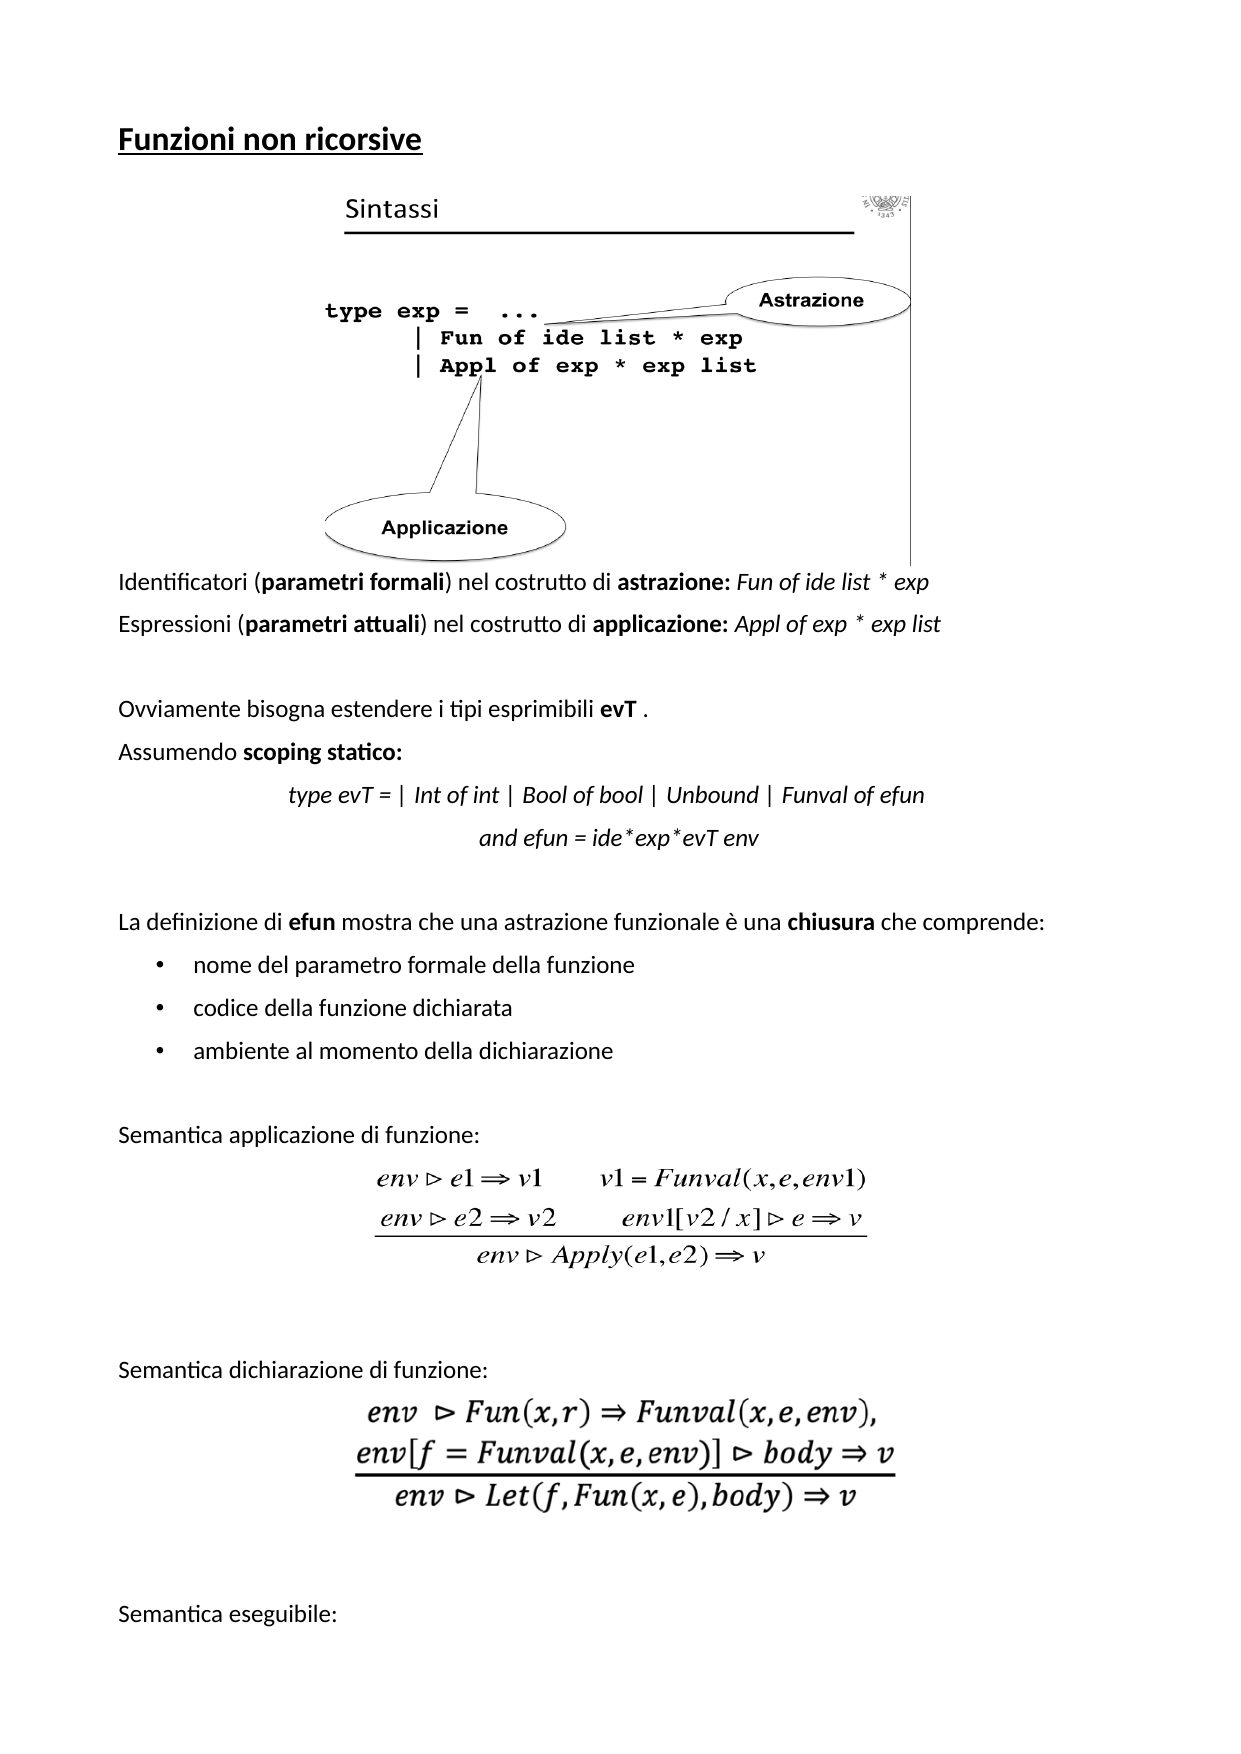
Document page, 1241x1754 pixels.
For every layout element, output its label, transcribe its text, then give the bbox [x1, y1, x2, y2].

text Semantica eseguibile: [118, 1598, 1122, 1628]
text La definizione di efun mostra che una astrazione funzionale è una chiusura che comprende: [118, 906, 1122, 937]
text Identificatori (parametri formali) nel costrutto di astrazione: Fun of ide list * exp [118, 172, 1122, 596]
subtitle Funzioni non ricorsive [118, 118, 1122, 159]
picture [325, 196, 915, 566]
text Espressioni (parametri attuali) nel costrutto di applicazione: Appl of exp * exp list [118, 609, 1122, 639]
list codice della funzione dichiarata [156, 992, 1122, 1023]
text Ovviamente bisogna estendere i tipi esprimibili evT . [118, 693, 1122, 723]
text Semantica dichiarazione di funzione: [118, 1355, 1122, 1385]
list ambiente al momento della dichiarazione [156, 1035, 1122, 1066]
text type evT = | Int of int | Bool of bool | Unbound | Funval of efun [118, 779, 1122, 809]
text Assumendo scoping statico: [118, 736, 1122, 766]
list nome del parametro formale della funzione [156, 949, 1122, 980]
picture [344, 1397, 896, 1516]
text Semantica applicazione di funzione: [118, 1119, 1122, 1150]
text and efun = ide*exp*evT env [118, 822, 1122, 852]
picture [363, 1162, 877, 1273]
